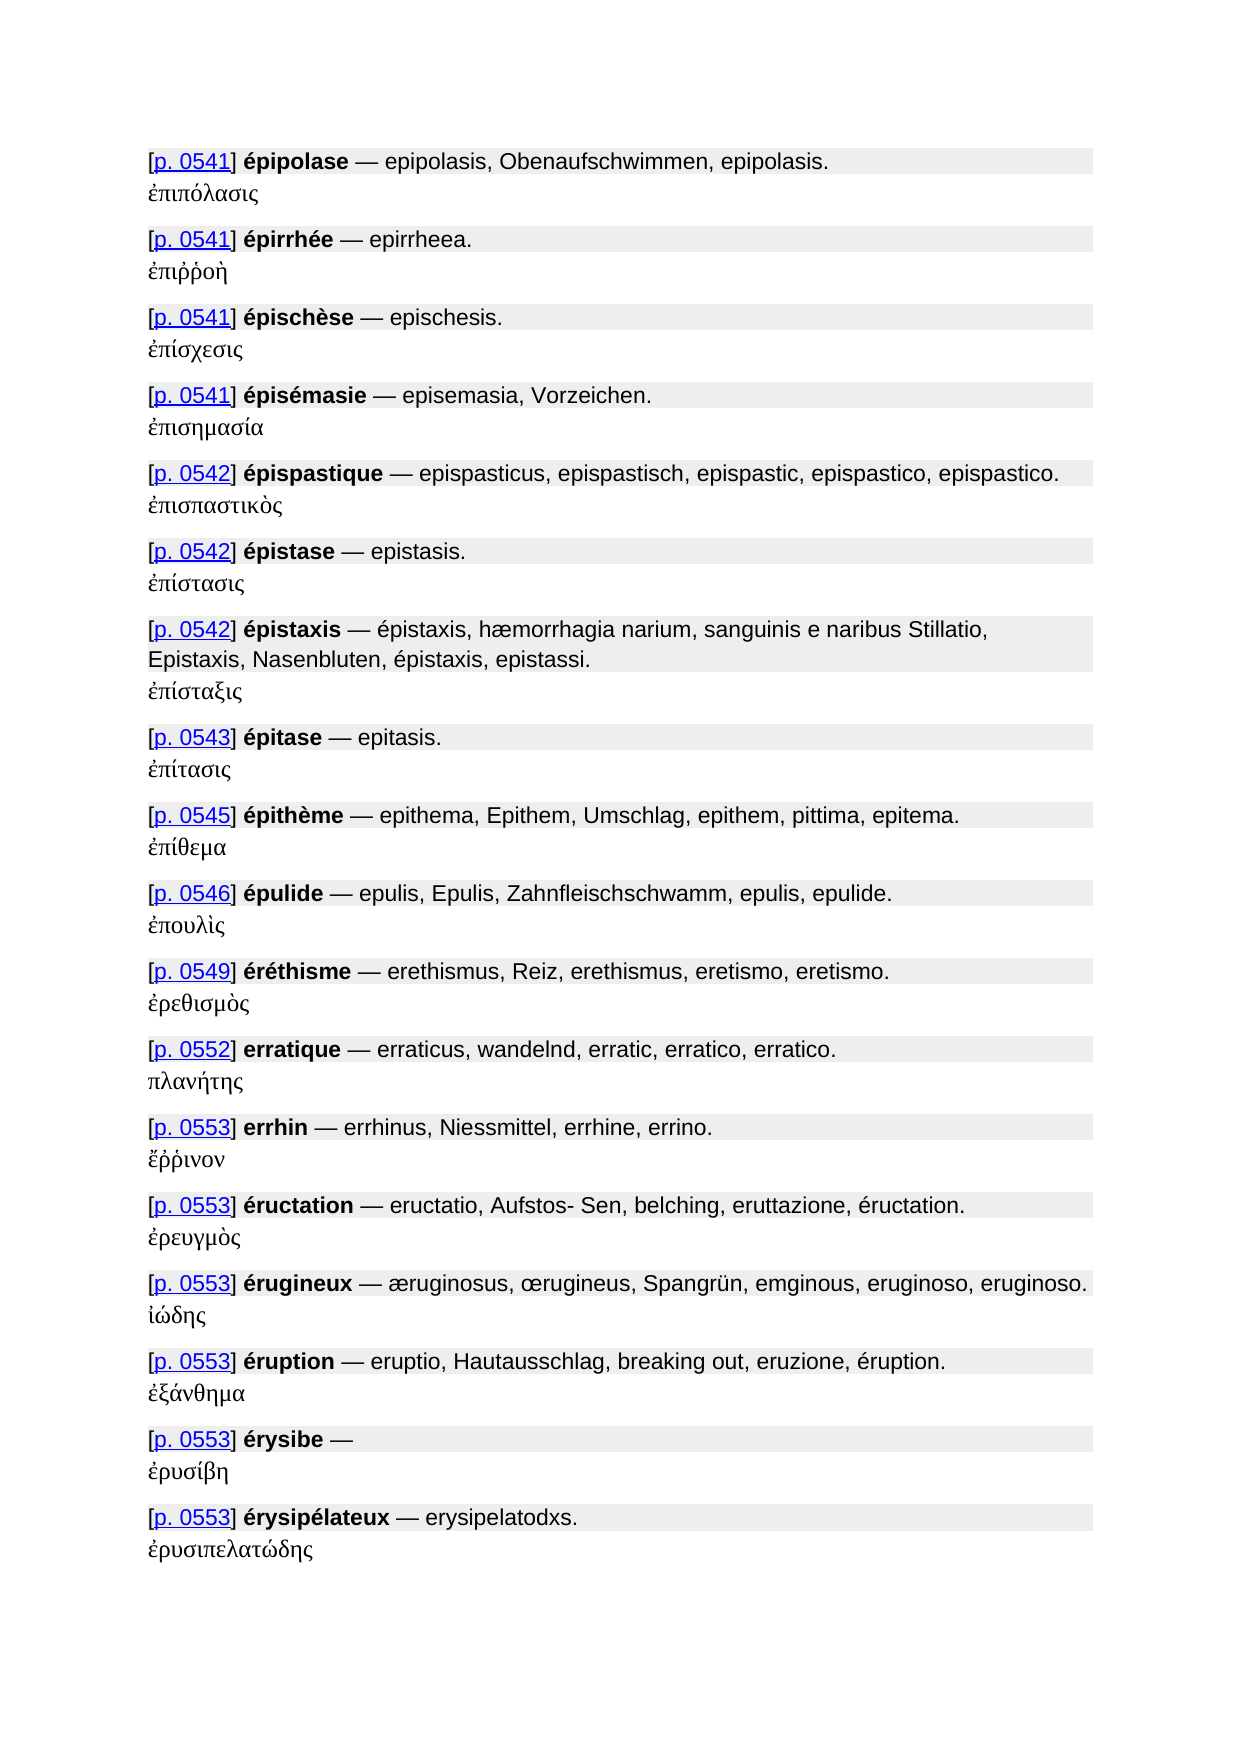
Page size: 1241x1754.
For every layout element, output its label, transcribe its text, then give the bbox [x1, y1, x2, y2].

text [p. 0553] errhin — errhinus, Niessmittel, errhine, errino. [148, 1114, 1093, 1140]
text ἐπουλὶς [148, 910, 1093, 939]
text ἐρυσίβη [148, 1456, 1093, 1485]
text [p. 0553] érugineux — æruginosus, œrugineus, Spangrün, emginous, eruginoso, eruginoso. [148, 1270, 1093, 1296]
text [p. 0553] éruption — eruptio, Hautausschlag, breaking out, eruzione, éruption. [148, 1348, 1093, 1374]
text ἔῤῥινον [148, 1144, 1093, 1173]
text ἐρεθισμὸς [148, 988, 1093, 1017]
text πλανήτης [148, 1066, 1093, 1095]
text ἐρευγμὸς [148, 1222, 1093, 1251]
text [p. 0542] épistaxis — épistaxis, hæmorrhagia narium, sanguinis e naribus Stillatio, Epistaxis, Nasenbluten, épistaxis, epistassi. [148, 616, 1093, 672]
text ἐξάνθημα [148, 1378, 1093, 1407]
text [p. 0542] épistase — epistasis. [148, 538, 1093, 564]
text ἐπιπόλασις [148, 178, 1093, 207]
text ἰώδης [148, 1300, 1093, 1329]
text ἐπιῤῥοὴ [148, 256, 1093, 284]
text [p. 0541] épirrhée — epirrheea. [148, 226, 1093, 252]
text ἐπίσταξις [148, 676, 1093, 705]
text [p. 0543] épitase — epitasis. [148, 724, 1093, 750]
text [p. 0541] épisémasie — episemasia, Vorzeichen. [148, 382, 1093, 408]
text [p. 0542] épispastique — epispasticus, epispastisch, epispastic, epispastico, epispastico. [148, 460, 1093, 486]
text [p. 0541] épipolase — epipolasis, Obenaufschwimmen, epipolasis. [148, 148, 1093, 174]
text ἐπίθεμα [148, 832, 1093, 861]
text [p. 0546] épulide — epulis, Epulis, Zahnfleischschwamm, epulis, epulide. [148, 880, 1093, 906]
text [p. 0553] érysibe — [148, 1426, 1093, 1452]
text ἐρυσιπελατώδης [148, 1534, 1093, 1563]
text ἐπισπαστικὸς [148, 490, 1093, 519]
text [p. 0553] éructation — eructatio, Aufstos- Sen, belching, eruttazione, éructation. [148, 1192, 1093, 1218]
text [p. 0553] érysipélateux — erysipelatodxs. [148, 1504, 1093, 1531]
text ἐπισημασία [148, 412, 1093, 441]
text ἐπίστασις [148, 568, 1093, 597]
text [p. 0549] éréthisme — erethismus, Reiz, erethismus, eretismo, eretismo. [148, 958, 1093, 984]
text [p. 0541] épischèse — epischesis. [148, 304, 1093, 330]
text ἐπίτασις [148, 754, 1093, 783]
text [p. 0552] erratique — erraticus, wandelnd, erratic, erratico, erratico. [148, 1036, 1093, 1062]
text [p. 0545] épithème — epithema, Epithem, Umschlag, epithem, pittima, epitema. [148, 802, 1093, 828]
text ἐπίσχεσις [148, 334, 1093, 363]
